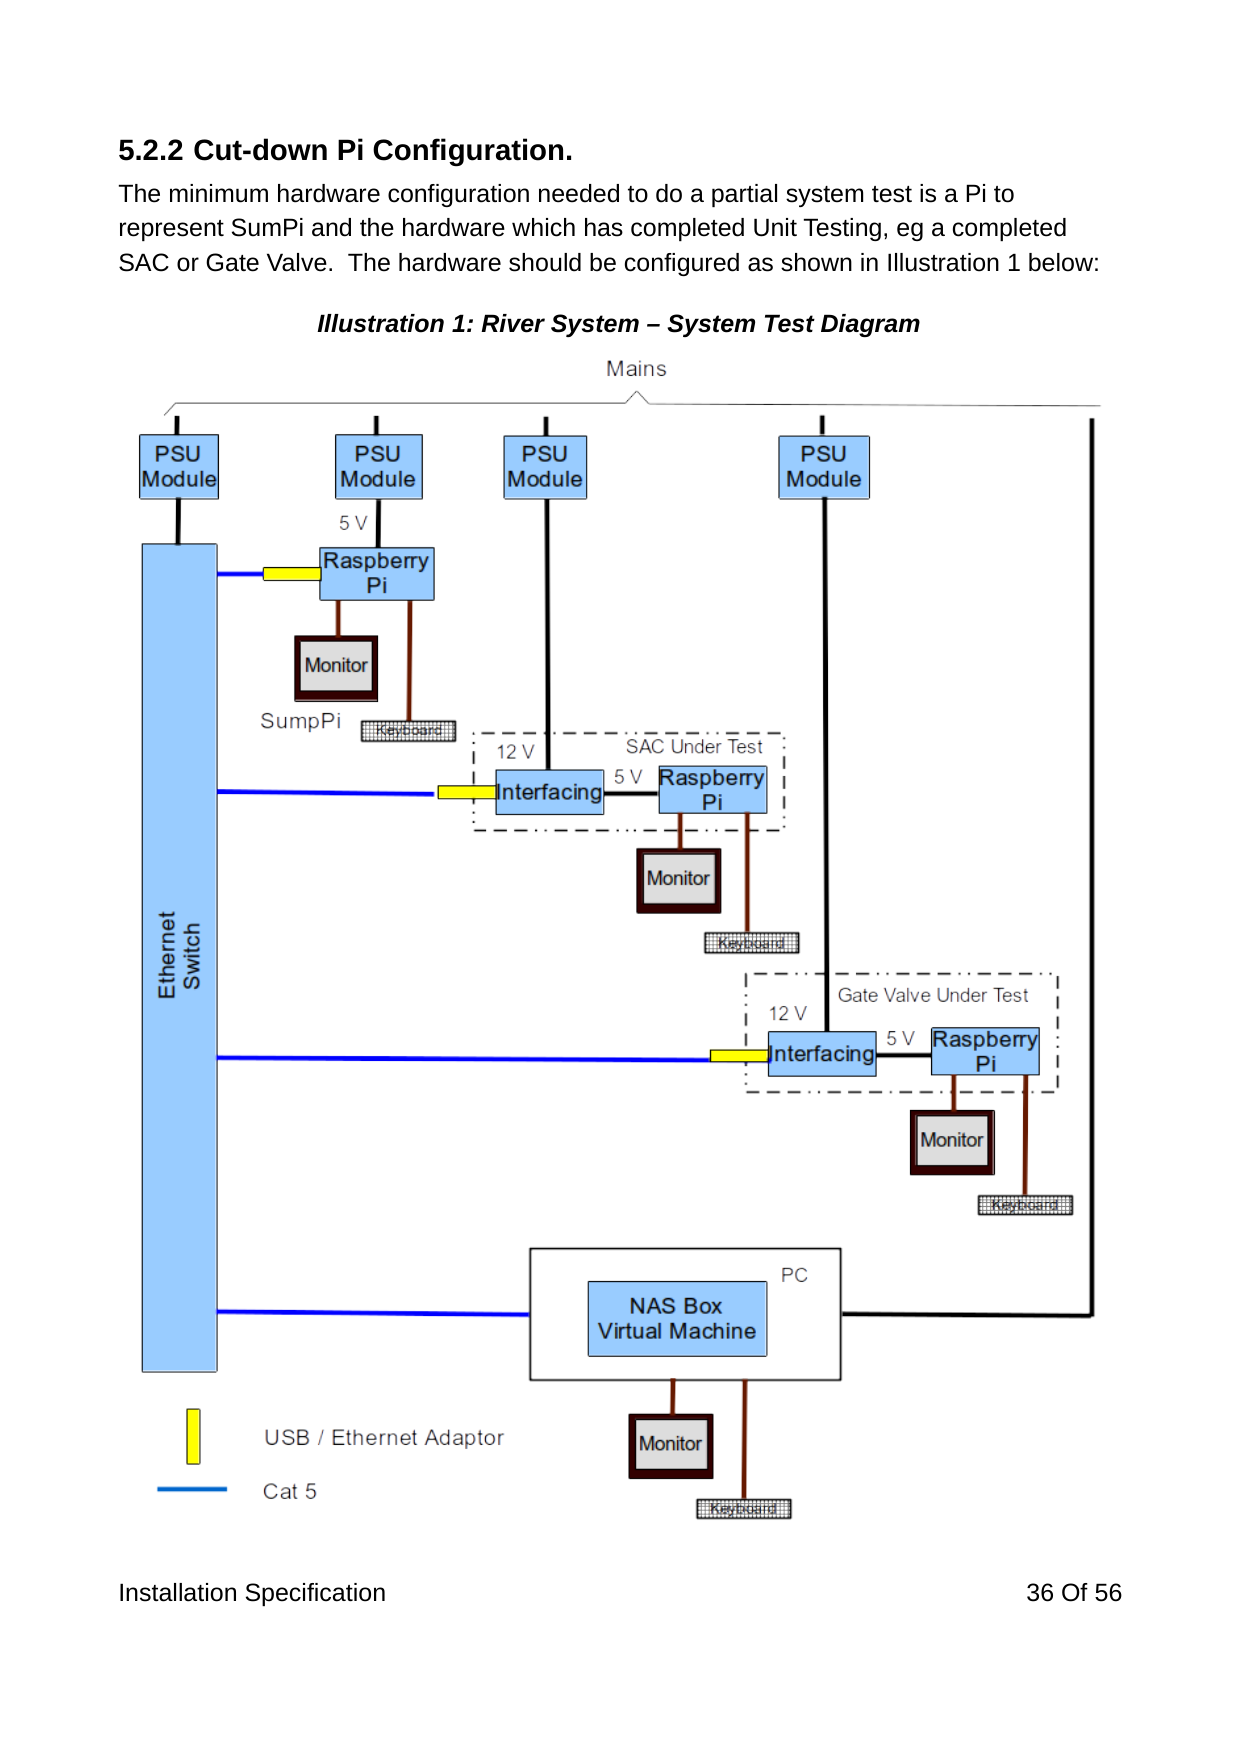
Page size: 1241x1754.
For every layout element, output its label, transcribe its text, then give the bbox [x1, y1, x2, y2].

picture [118, 350, 1123, 1536]
subtitle Illustration 1: River System – System Test Diagram [118, 309, 1122, 338]
subtitle Cut-down Pi Configuration. [118, 133, 1122, 166]
text The minimum hardware configuration needed to do a partial system test is a Pi to represent SumPi and the hardware which has completed Unit Testing, eg a completed SAC or Gate Valve. The hardware should be configured as shown in Illustration 1 below: [118, 179, 1122, 277]
